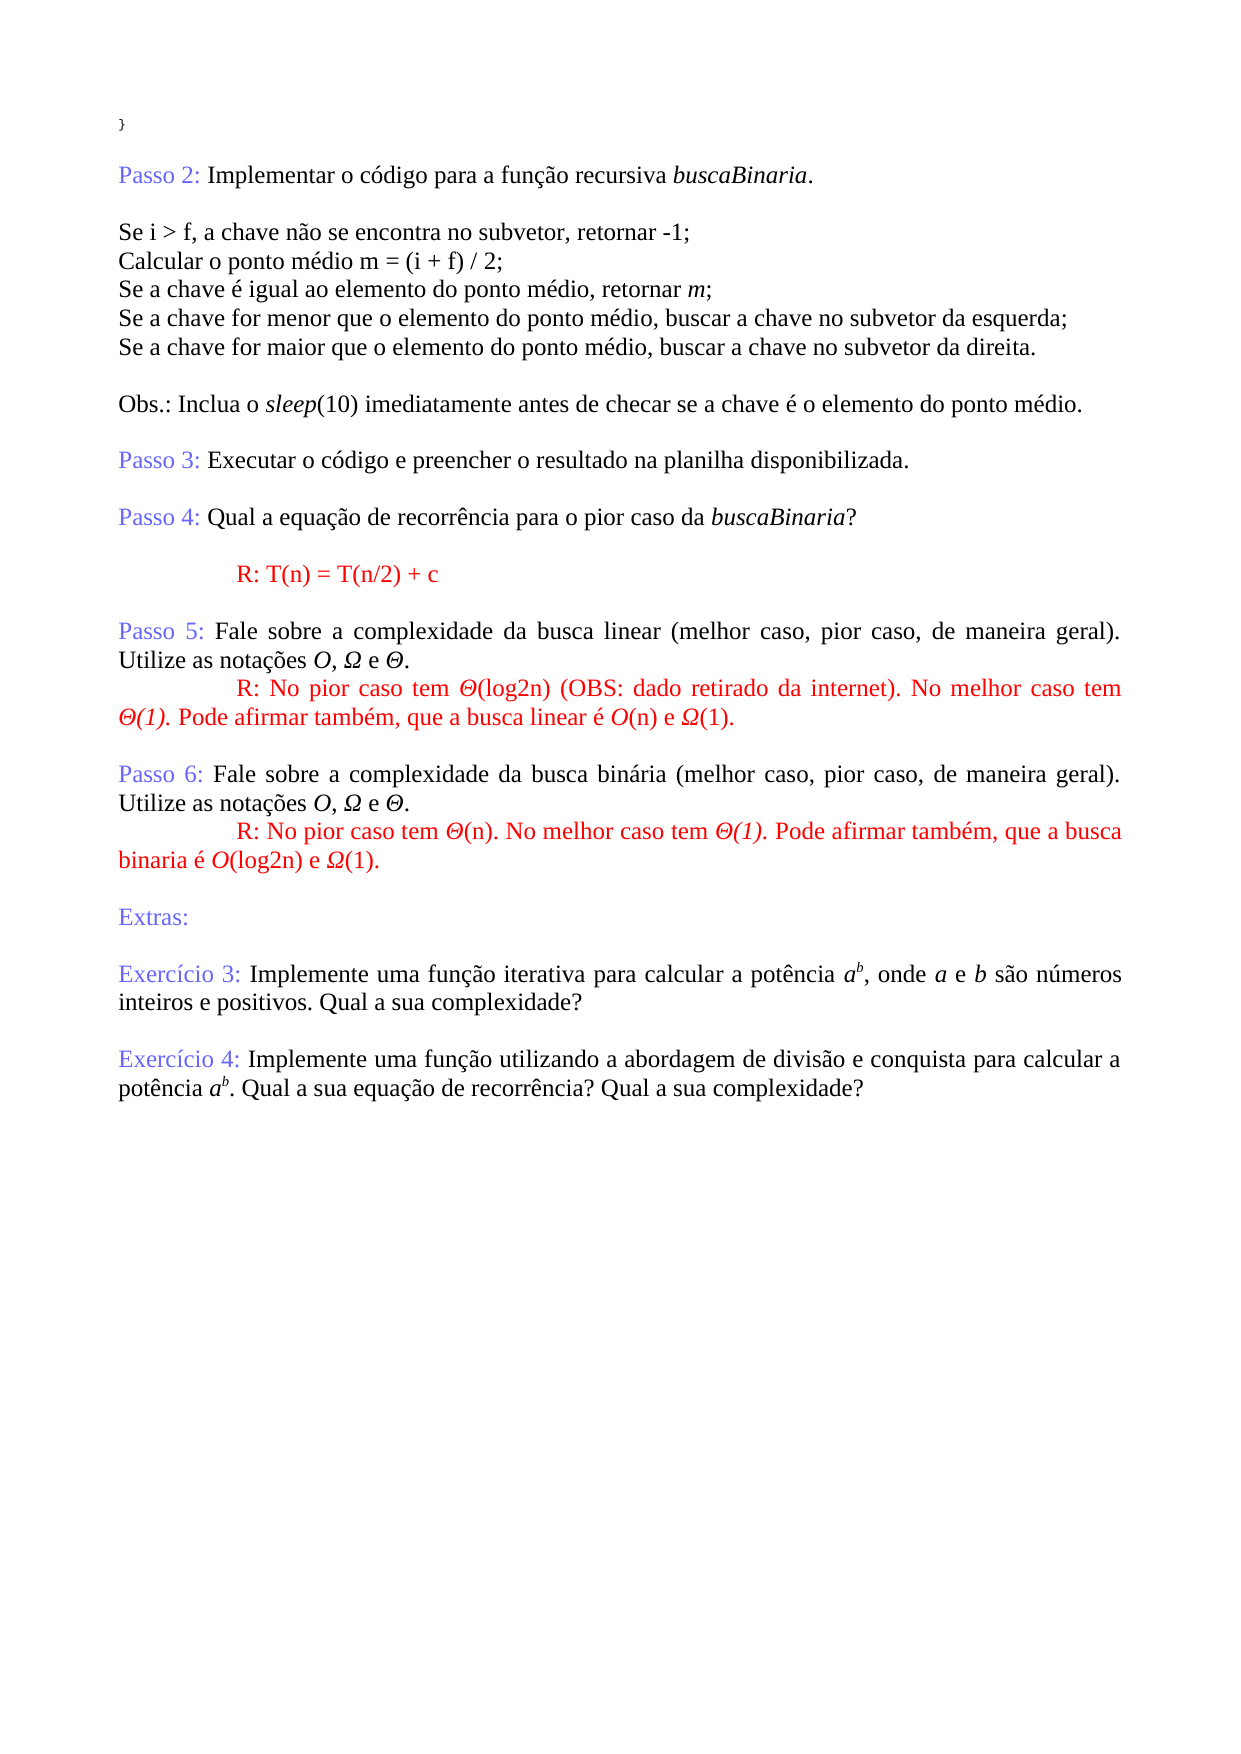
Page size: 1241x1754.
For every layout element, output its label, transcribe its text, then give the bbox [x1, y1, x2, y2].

text Exercício 4: Implemente uma função utilizando a abordagem de divisão e conquista para calcular a potência ab. Qual a sua equação de recorrência? Qual a sua complexidade? [118, 1044, 1122, 1102]
text Se a chave for menor que o elemento do ponto médio, buscar a chave no subvetor da esquerda; [118, 303, 1122, 332]
text Obs.: Inclua o sleep(10) imediatamente antes de checar se a chave é o elemento do ponto médio. [118, 389, 1122, 418]
text Se i > f, a chave não se encontra no subvetor, retornar -1; [118, 217, 1122, 246]
text R: No pior caso tem Θ(n). No melhor caso tem Θ(1). Pode afirmar também, que a busca binaria é O(log2n) e Ω(1). [118, 816, 1122, 874]
text Calcular o ponto médio m = (i + f) / 2; [118, 246, 1122, 274]
text Passo 2: Implementar o código para a função recursiva buscaBinaria. [118, 160, 1122, 189]
text Exercício 3: Implemente uma função iterativa para calcular a potência ab, onde a e b são números inteiros e positivos. Qual a sua complexidade? [118, 959, 1122, 1016]
text Passo 5: Fale sobre a complexidade da busca linear (melhor caso, pior caso, de maneira geral). Utilize as notações Ο, Ω e Θ. [118, 616, 1122, 673]
text R: T(n) = T(n/2) + c [118, 559, 1122, 588]
text Passo 3: Executar o código e preencher o resultado na planilha disponibilizada. [118, 446, 1122, 474]
text Se a chave é igual ao elemento do ponto médio, retornar m; [118, 274, 1122, 303]
text R: No pior caso tem Θ(log2n) (OBS: dado retirado da internet). No melhor caso tem Θ(1). Pode afirmar também, que a busca linear é O(n) e Ω(1). [118, 673, 1122, 731]
text Extras: [118, 902, 1122, 931]
text } [118, 118, 1122, 132]
text Passo 4: Qual a equação de recorrência para o pior caso da buscaBinaria? [118, 502, 1122, 531]
text Se a chave for maior que o elemento do ponto médio, buscar a chave no subvetor da direita. [118, 332, 1122, 361]
text Passo 6: Fale sobre a complexidade da busca binária (melhor caso, pior caso, de maneira geral). Utilize as notações Ο, Ω e Θ. [118, 759, 1122, 816]
